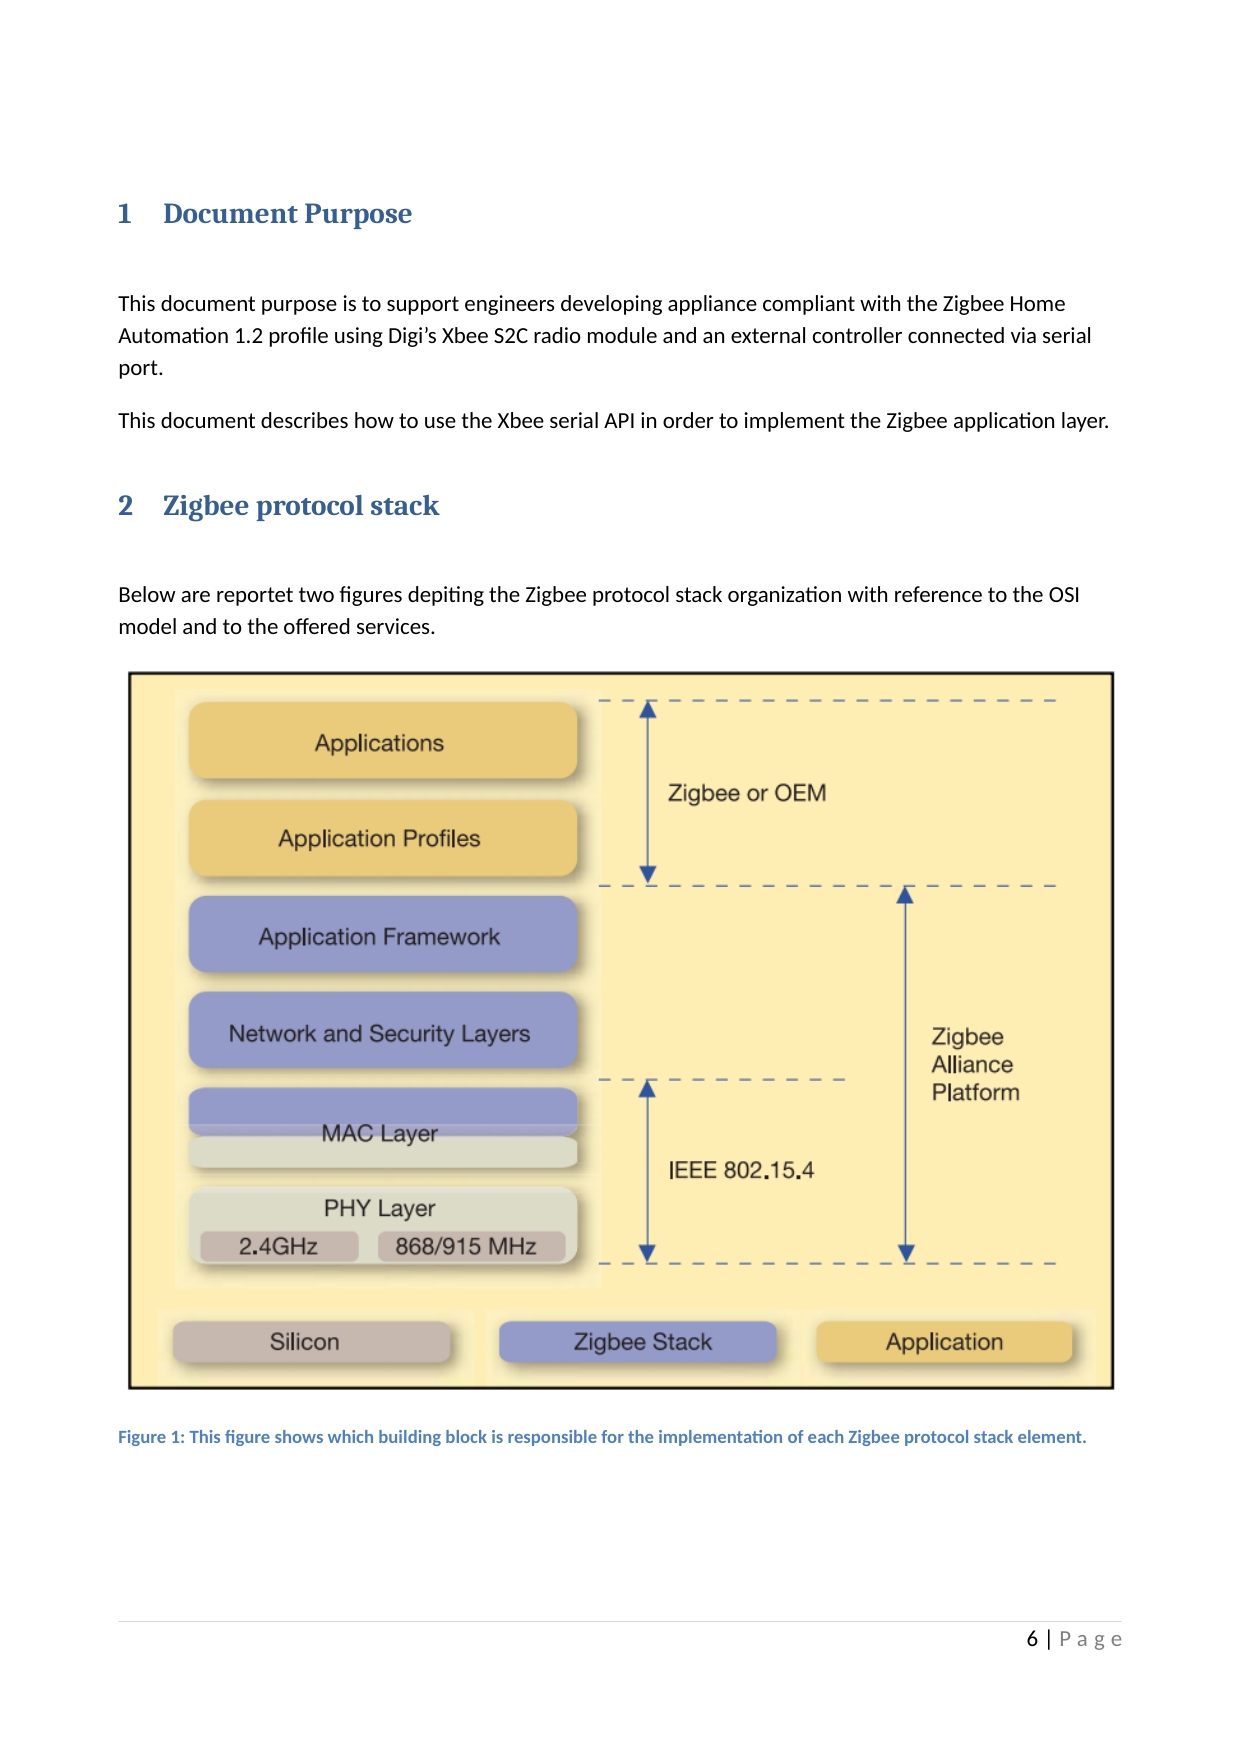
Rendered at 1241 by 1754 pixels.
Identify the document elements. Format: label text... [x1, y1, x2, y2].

subtitle Document Purpose [118, 198, 1122, 231]
text This document describes how to use the Xbee serial API in order to implement the Zigbee application layer. [118, 407, 1122, 434]
subtitle Zigbee protocol stack [118, 489, 1122, 522]
text Figure 1: This figure shows which building block is responsible for the implementation of each Zigbee protocol stack element. [118, 1425, 1122, 1448]
text This document purpose is to support engineers developing appliance compliant with the Zigbee Home Automation 1.2 profile using Digi’s Xbee S2C radio module and an external controller connected via serial port. [118, 289, 1122, 382]
picture [118, 665, 1122, 1400]
text Below are reportet two figures depiting the Zigbee protocol stack organization with reference to the OSI model and to the offered services. [118, 580, 1122, 641]
